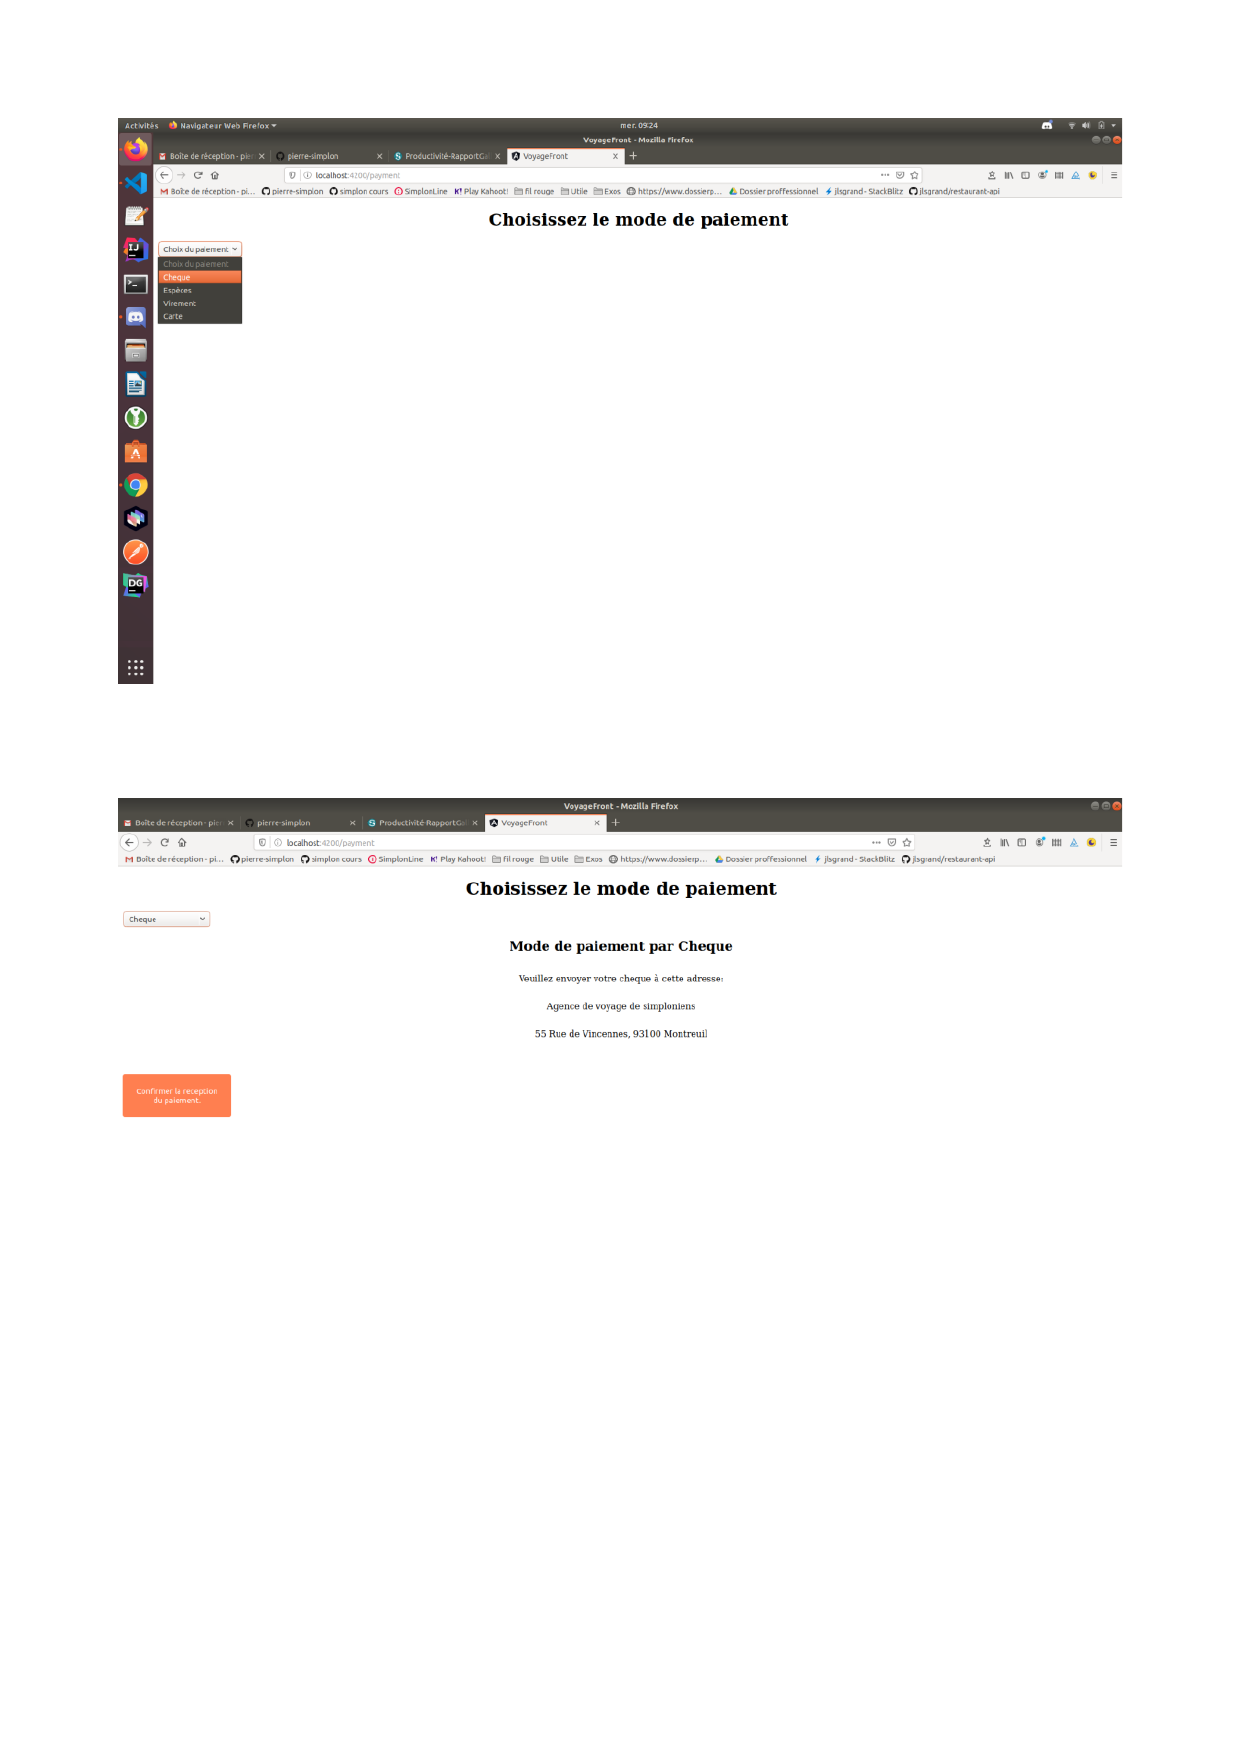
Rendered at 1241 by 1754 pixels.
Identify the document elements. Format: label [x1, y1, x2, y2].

picture [118, 798, 1123, 1369]
picture [118, 118, 1123, 684]
